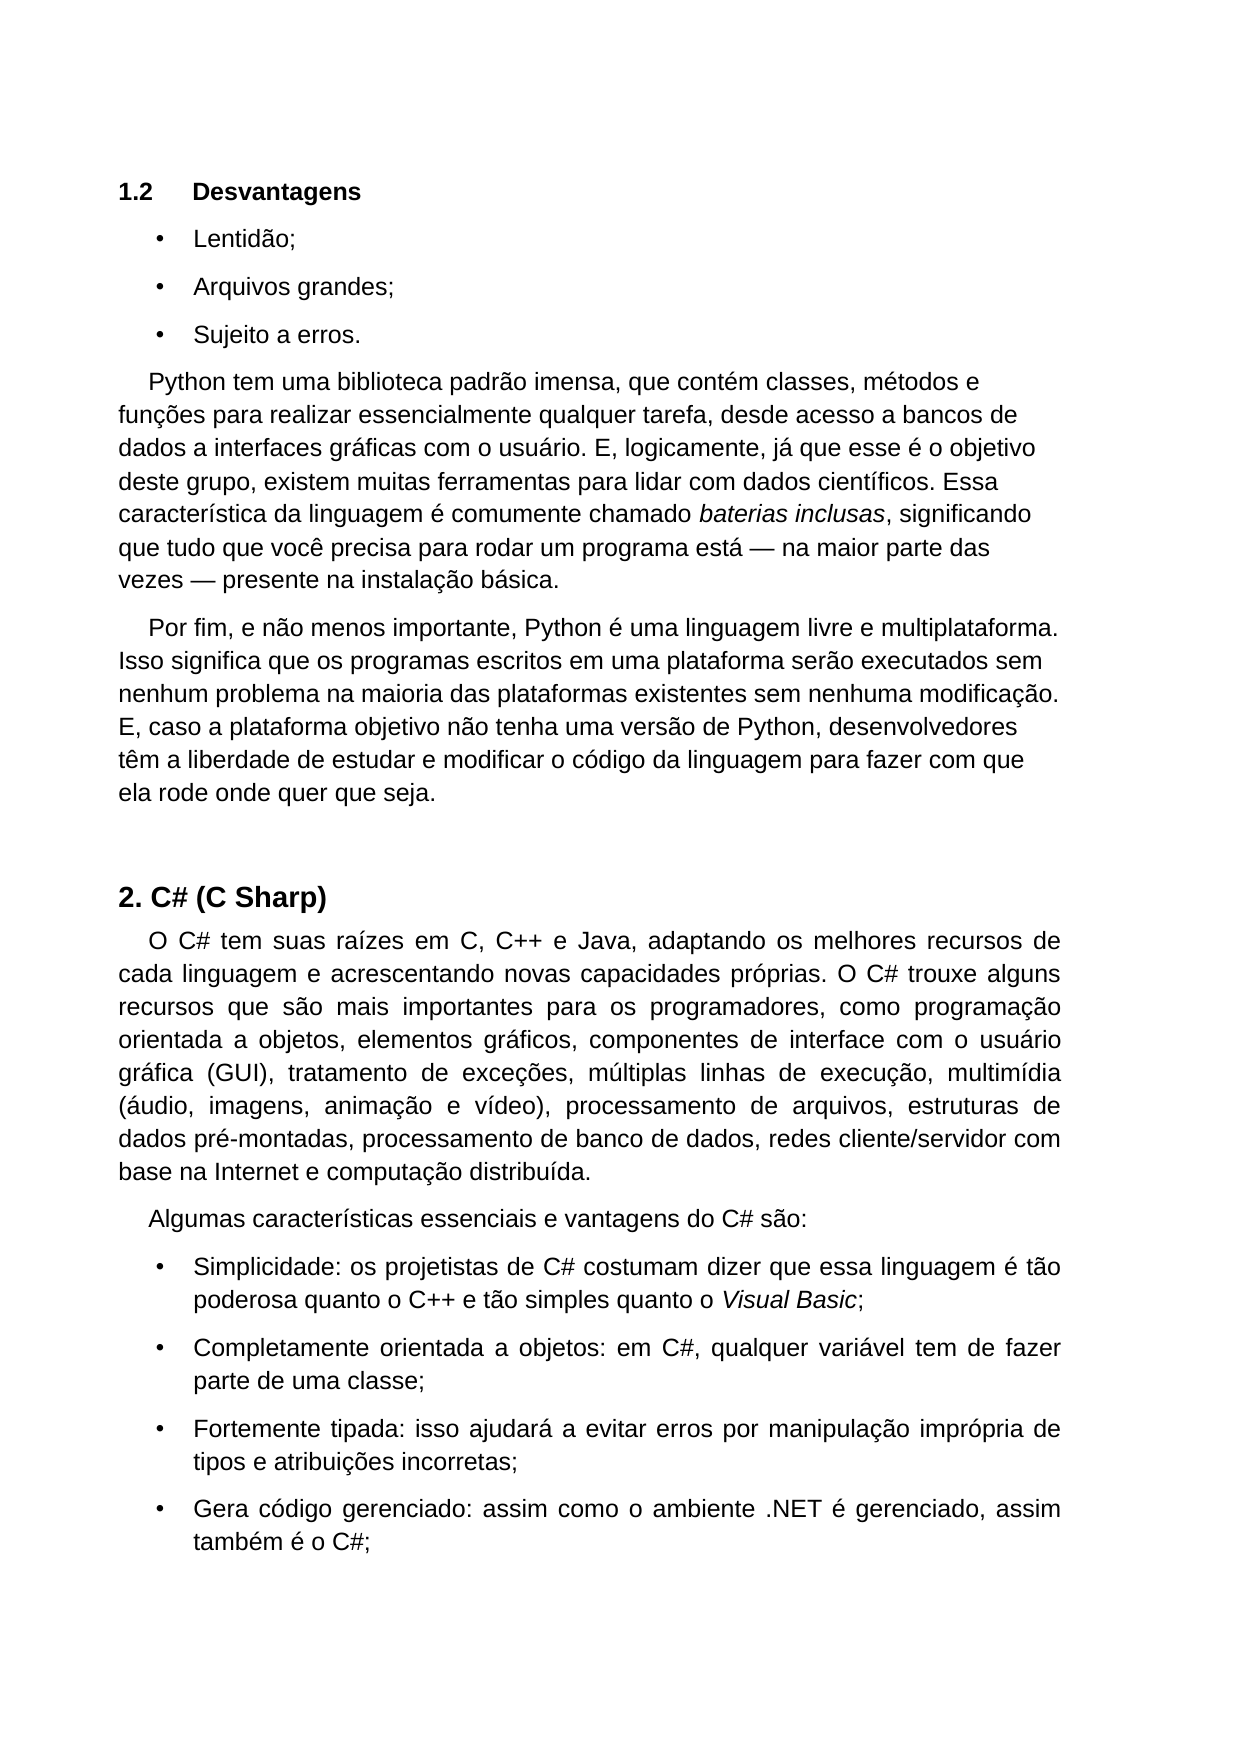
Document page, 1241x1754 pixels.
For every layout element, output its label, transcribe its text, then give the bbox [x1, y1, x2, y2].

list Lentidão; [156, 224, 1063, 253]
list Simplicidade: os projetistas de C# costumam dizer que essa linguagem é tão poderosa quanto o C++ e tão simples quanto o Visual Basic; [156, 1252, 1063, 1314]
text Por fim, e não menos importante, Python é uma linguagem livre e multiplataforma. Isso significa que os programas escritos em uma plataforma serão executados sem nenhum problema na maioria das plataformas existentes sem nenhuma modificação. E, caso a plataforma objetivo não tenha uma versão de Python, desenvolvedores têm a liberdade de estudar e modificar o código da linguagem para fazer com que ela rode onde quer que seja. [118, 613, 1063, 807]
list Sujeito a erros. [156, 320, 1063, 348]
list Fortemente tipada: isso ajudará a evitar erros por manipulação imprópria de tipos e atribuições incorretas; [156, 1413, 1063, 1475]
list Completamente orientada a objetos: em C#, qualquer variável tem de fazer parte de uma classe; [156, 1333, 1063, 1395]
text 1.2 Desvantagens [118, 177, 1063, 205]
text Algumas características essenciais e vantagens do C# são: [118, 1204, 1063, 1233]
list Arquivos grandes; [156, 272, 1063, 301]
subtitle 2. C# (C Sharp) [118, 879, 1063, 913]
list Gera código gerenciado: assim como o ambiente .NET é gerenciado, assim também é o C#; [156, 1494, 1063, 1556]
text O C# tem suas raízes em C, C++ e Java, adaptando os melhores recursos de cada linguagem e acrescentando novas capacidades próprias. O C# trouxe alguns recursos que são mais importantes para os programadores, como programação orientada a objetos, elementos gráficos, componentes de interface com o usuário gráfica (GUI), tratamento de exceções, múltiplas linhas de execução, multimídia (áudio, imagens, animação e vídeo), processamento de arquivos, estruturas de dados pré-montadas, processamento de banco de dados, redes cliente/servidor com base na Internet e computação distribuída. [118, 926, 1063, 1186]
text Python tem uma biblioteca padrão imensa, que contém classes, métodos e funções para realizar essencialmente qualquer tarefa, desde acesso a bancos de dados a interfaces gráficas com o usuário. E, logicamente, já que esse é o objetivo deste grupo, existem muitas ferramentas para lidar com dados científicos. Essa característica da linguagem é comumente chamado baterias inclusas, significando que tudo que você precisa para rodar um programa está — na maior parte das vezes — presente na instalação básica. [118, 367, 1063, 594]
